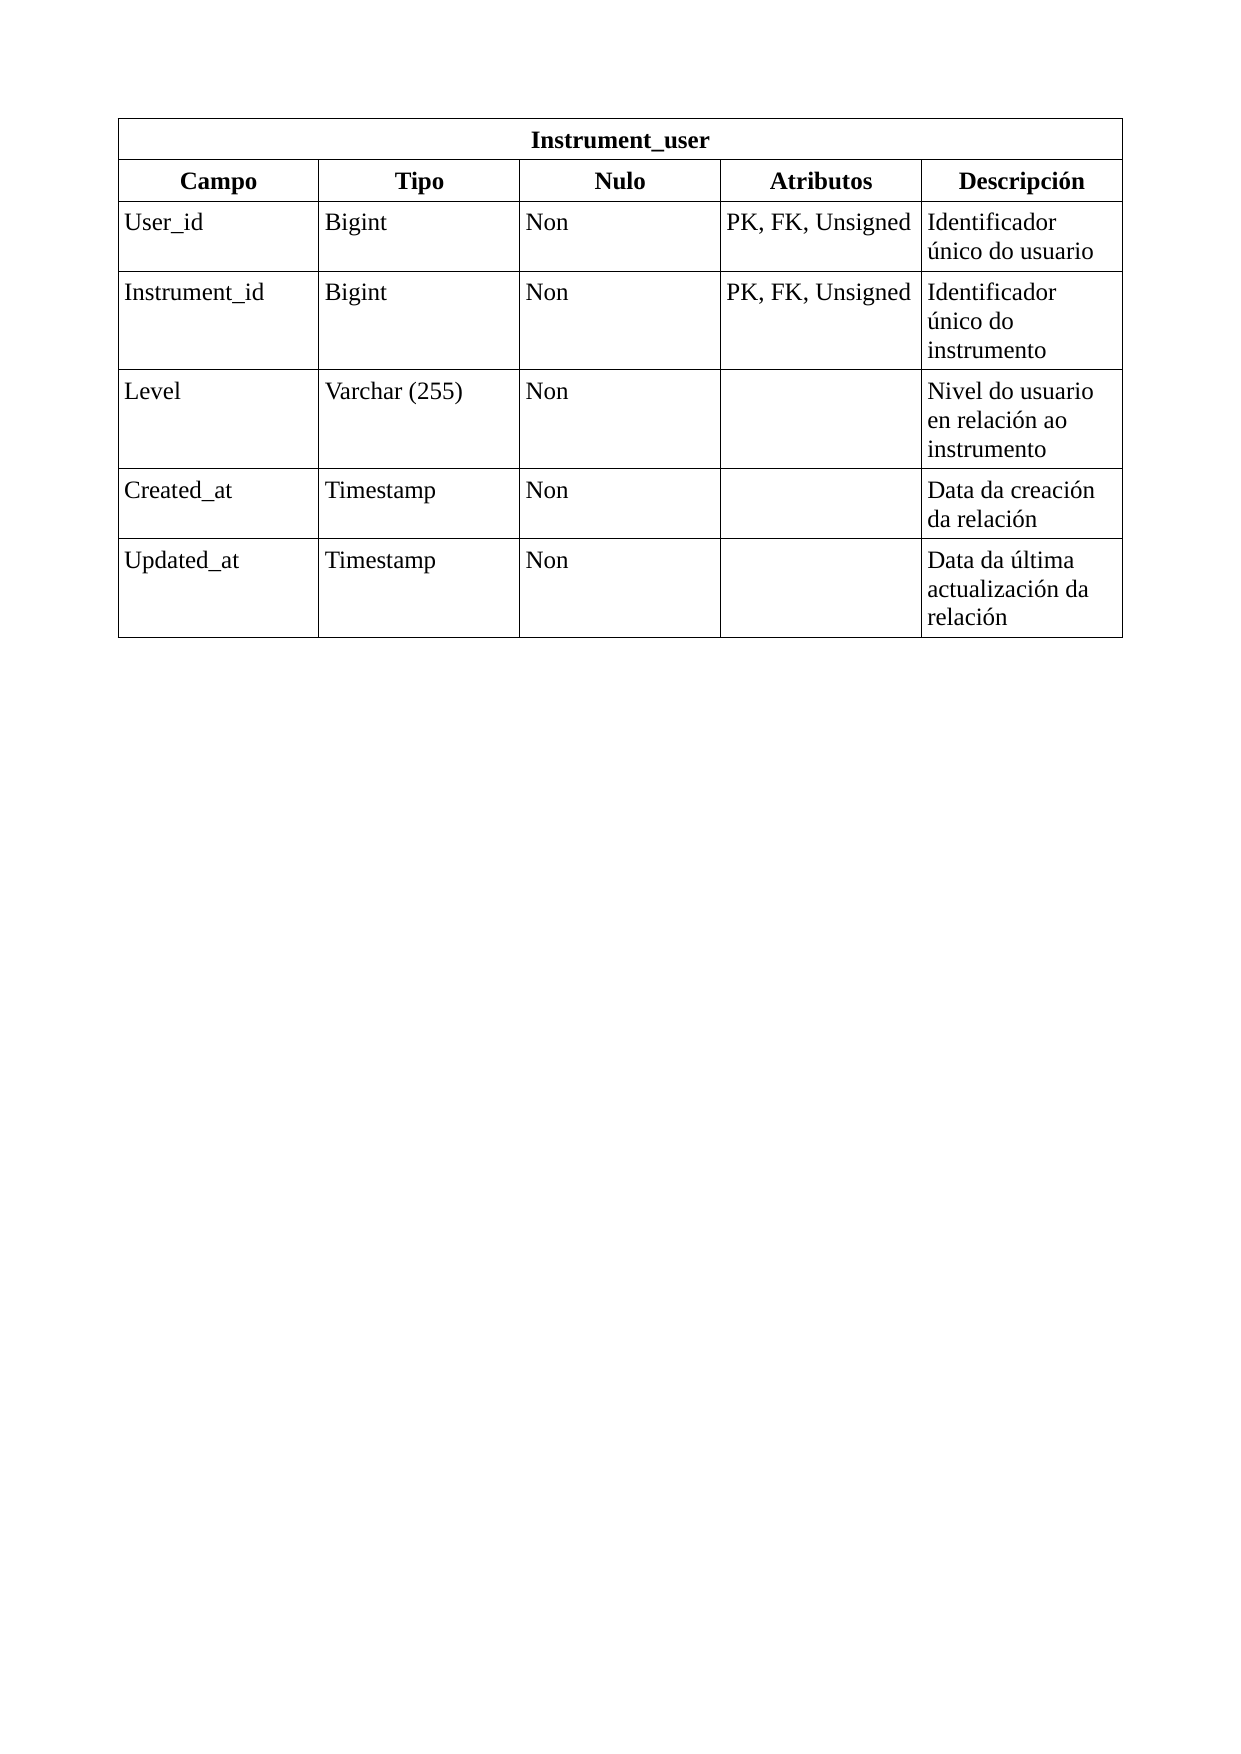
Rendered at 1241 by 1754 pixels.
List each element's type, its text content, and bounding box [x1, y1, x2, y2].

table_cell Identificador único do instrumento [922, 272, 1122, 369]
table_cell Created_at [119, 469, 318, 538]
table_cell Non [520, 370, 720, 468]
table_cell Bigint [319, 272, 519, 369]
table_cell Bigint [319, 202, 519, 271]
table_cell Non [520, 272, 720, 369]
table_cell Non [520, 469, 720, 538]
table_cell Campo [119, 160, 318, 201]
table_cell [721, 469, 921, 538]
table_cell Non [520, 202, 720, 271]
table_cell Data da última actualización da relación [922, 539, 1122, 637]
table_cell User_id [119, 202, 318, 271]
table_cell Identificador único do usuario [922, 202, 1122, 271]
table_header Instrument_user [119, 119, 1122, 159]
table_cell Updated_at [119, 539, 318, 637]
table_cell Atributos [721, 160, 921, 201]
table_cell Nivel do usuario en relación ao instrumento [922, 370, 1122, 468]
table_cell Level [119, 370, 318, 468]
table_cell Timestamp [319, 469, 519, 538]
table_cell PK, FK, Unsigned [721, 272, 921, 369]
table_cell Instrument_id [119, 272, 318, 369]
table_cell [721, 370, 921, 468]
table_cell Timestamp [319, 539, 519, 637]
table_cell [721, 539, 921, 637]
table_cell Nulo [520, 160, 720, 201]
table_cell Data da creación da relación [922, 469, 1122, 538]
table_cell Varchar (255) [319, 370, 519, 468]
table_cell Tipo [319, 160, 519, 201]
table_cell Descripción [922, 160, 1122, 201]
table_cell Non [520, 539, 720, 637]
table_cell PK, FK, Unsigned [721, 202, 921, 271]
